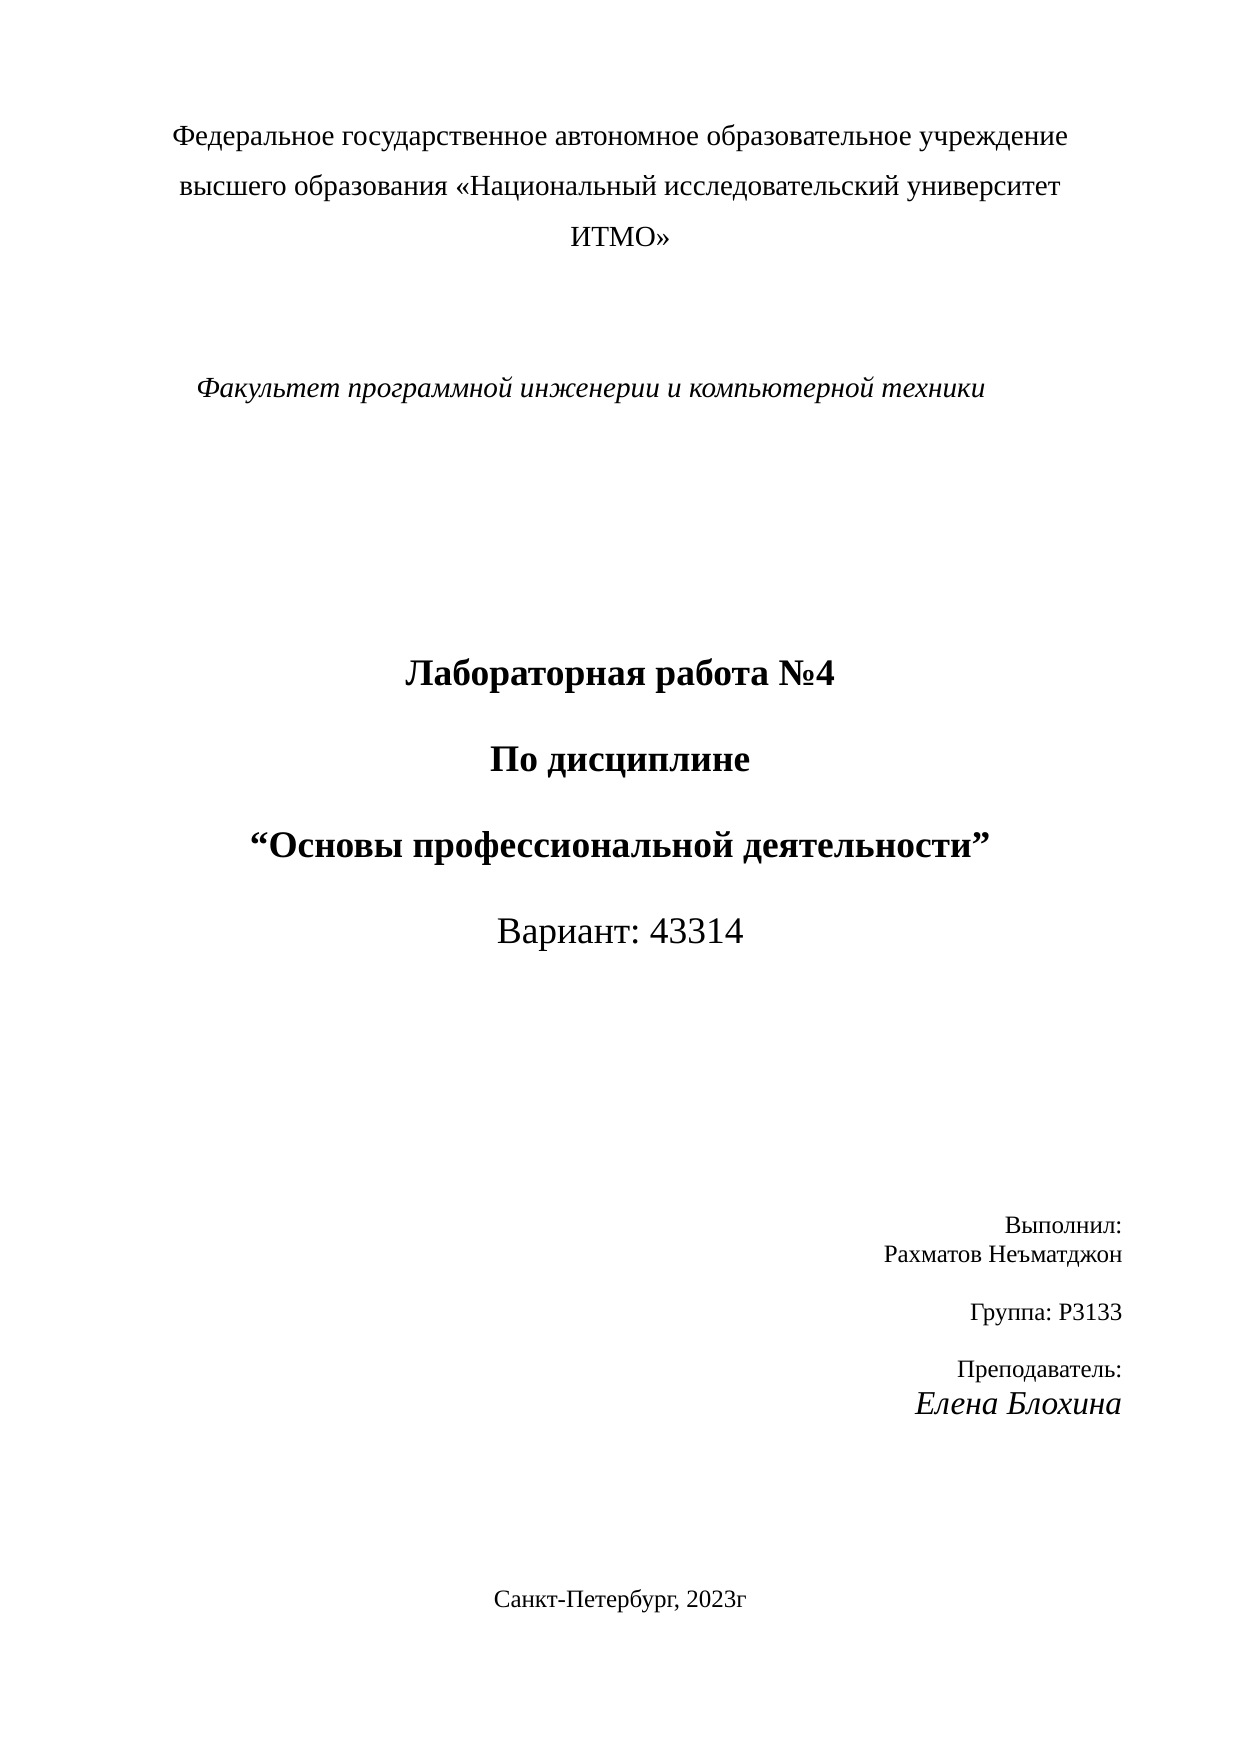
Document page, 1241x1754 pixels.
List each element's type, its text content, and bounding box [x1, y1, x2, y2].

text Факультет программной инженерии и компьютерной техники [59, 370, 1122, 403]
text Рахматов Неъматджон [118, 1239, 1122, 1268]
text Федеральное государственное автономное образовательное учреждение [118, 118, 1122, 152]
text Вариант: 43314 [118, 909, 1122, 952]
text Елена Блохина [118, 1383, 1122, 1421]
text высшего образования «Национальный исследовательский университет [118, 168, 1122, 202]
text По дисциплине [118, 736, 1122, 779]
text Группа: Р3133 [118, 1297, 1122, 1326]
text Санкт-Петербург, 2023г [118, 1584, 1122, 1613]
text Преподаватель: [118, 1354, 1122, 1383]
text Лабораторная работа №4 [118, 650, 1122, 693]
text Выполнил: [118, 1211, 1122, 1239]
text ИТМО» [118, 219, 1122, 252]
text “Основы профессиональной деятельности” [118, 822, 1122, 866]
